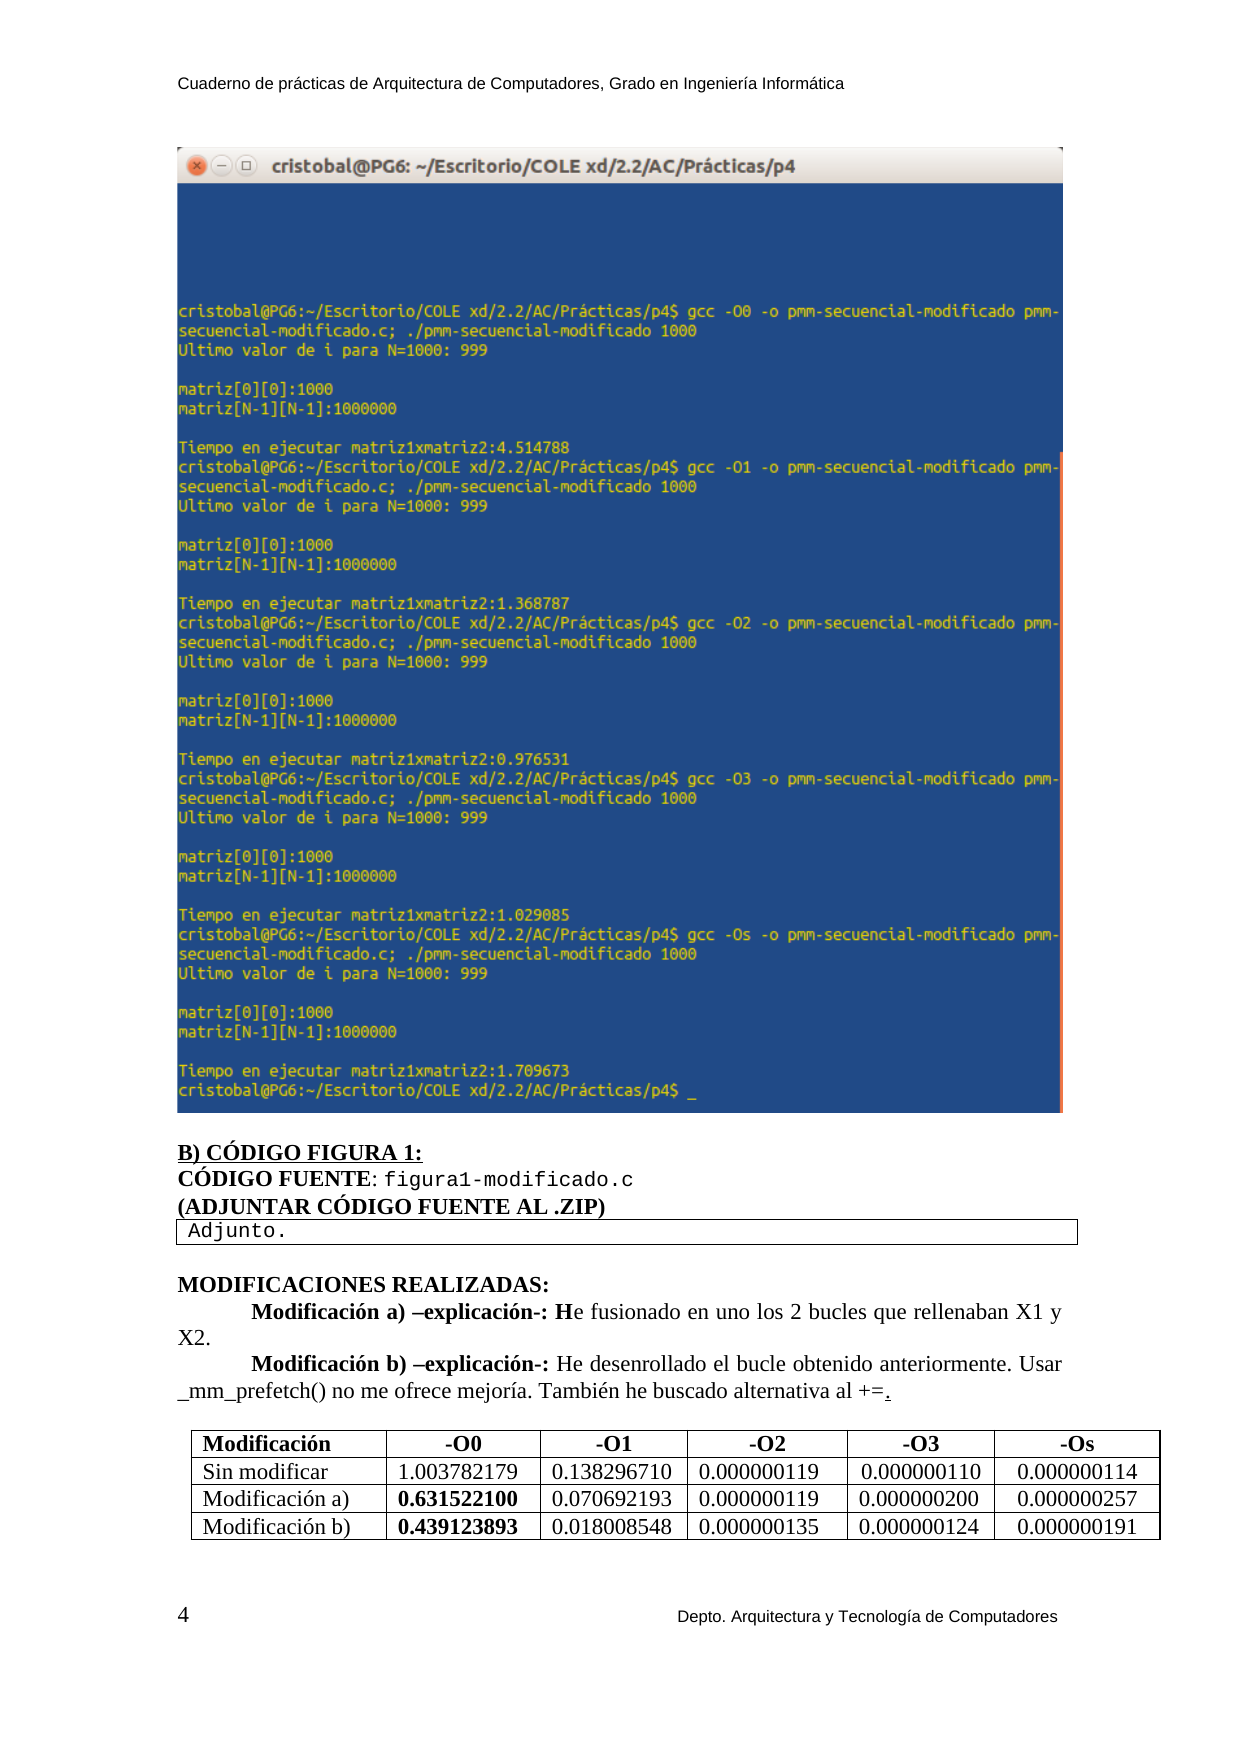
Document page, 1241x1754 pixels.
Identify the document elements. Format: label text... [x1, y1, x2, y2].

text Modificación a) –explicación-: He fusionado en uno los 2 bucles que rellenaban X1 y X2. [177, 1298, 1063, 1350]
text (ADJUNTAR CÓDIGO FUENTE AL .ZIP) [177, 1193, 1063, 1219]
table_cell 0.000000200 [848, 1485, 994, 1512]
text Modificación b) –explicación-: He desenrollado el bucle obtenido anteriormente. Usar _mm_prefetch() no me ofrece mejoría. También he buscado alternativa al +=. [177, 1350, 1063, 1403]
table_cell Modificación b) [192, 1513, 386, 1539]
table_header -O1 [541, 1431, 687, 1457]
table_cell 0.000000135 [688, 1513, 847, 1539]
table_cell Sin modificar [192, 1458, 386, 1484]
table_cell 0.070692193 [541, 1485, 687, 1512]
table_cell 0.000000110 [848, 1458, 994, 1484]
table_header Adjunto. [177, 1220, 1077, 1244]
table_cell 0.000000119 [688, 1485, 847, 1512]
table_cell 0.439123893 [387, 1513, 540, 1539]
text CÓDIGO FUENTE: figura1-modificado.c [177, 1165, 1063, 1193]
table_cell 0.000000114 [995, 1458, 1159, 1484]
table_cell 0.018008548 [541, 1513, 687, 1539]
picture [177, 147, 1063, 1113]
text B) CÓDIGO FIGURA 1: [177, 1139, 1063, 1165]
table_cell 1.003782179 [387, 1458, 540, 1484]
table_header -O2 [688, 1431, 847, 1457]
text MODIFICACIONES REALIZADAS: [177, 1271, 1063, 1298]
table_cell 0.138296710 [541, 1458, 687, 1484]
table_cell Modificación a) [192, 1485, 386, 1512]
table_cell 0.000000191 [995, 1513, 1159, 1539]
table_header -O3 [848, 1431, 994, 1457]
table_cell 0.000000257 [995, 1485, 1159, 1512]
table_header -O0 [387, 1431, 540, 1457]
table_cell 0.631522100 [387, 1485, 540, 1512]
table_cell 0.000000119 [688, 1458, 847, 1484]
table_cell 0.000000124 [848, 1513, 994, 1539]
table_header -Os [995, 1431, 1159, 1457]
table_header Modificación [192, 1431, 386, 1457]
